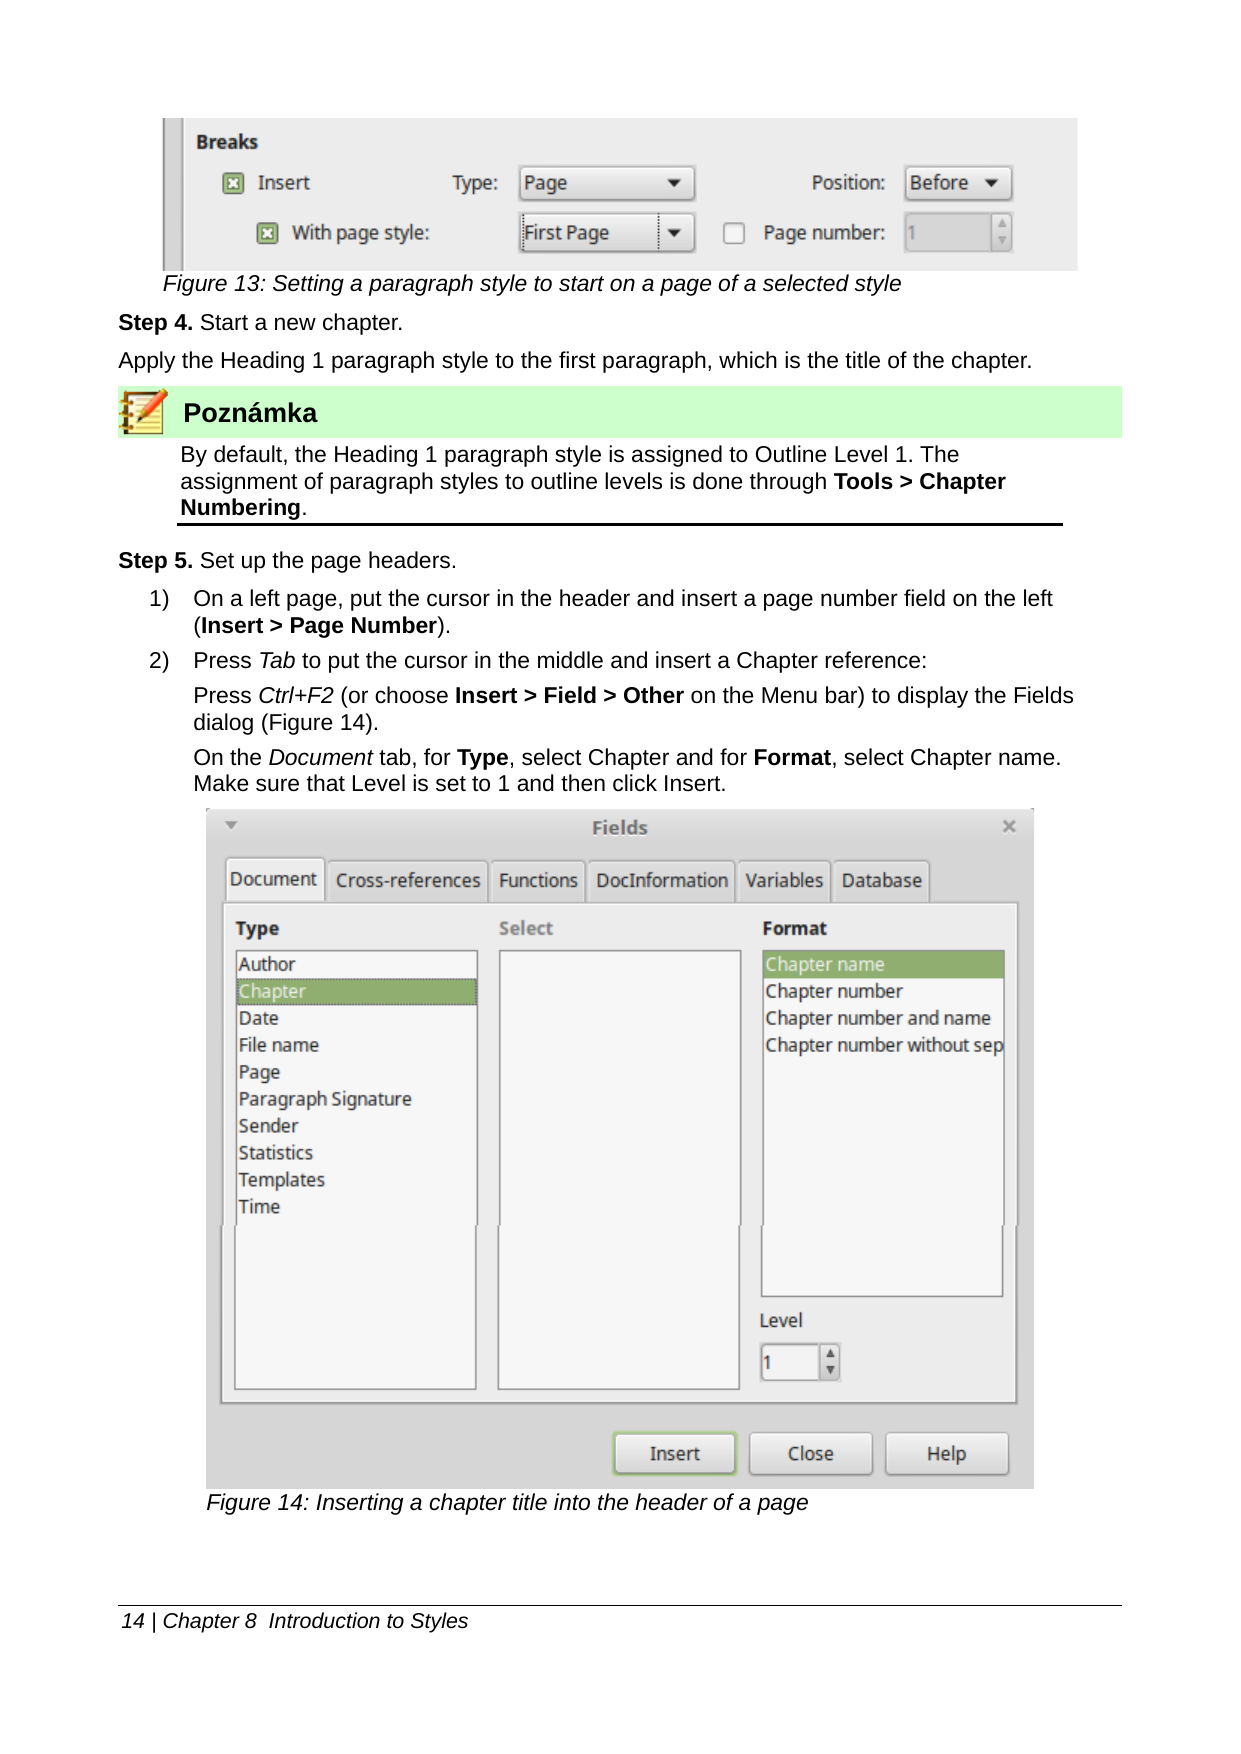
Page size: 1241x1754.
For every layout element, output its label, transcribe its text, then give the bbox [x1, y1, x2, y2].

subtitle Poznámka [118, 386, 1122, 438]
list Press Ctrl+F2 (or choose Insert > Field > Other on the Menu bar) to display the Fields dialog (Figure 14). [169, 682, 1122, 735]
picture [206, 808, 1035, 1489]
text Step 5. Set up the page headers. [118, 547, 1122, 573]
text By default, the Heading 1 paragraph style is assigned to Outline Level 1. The assignment of paragraph styles to outline levels is done through Tools > Chapter Numbering. [177, 438, 1063, 523]
list On a left page, put the cursor in the header and insert a page number field on the left (Insert > Page Number). [169, 585, 1122, 638]
list On the Document tab, for Type, select Chapter and for Format, select Chapter name. Make sure that Level is set to 1 and then click Insert. [169, 744, 1122, 796]
picture [119, 387, 170, 438]
text Figure 14: Inserting a chapter title into the header of a page [206, 1489, 1034, 1515]
text Figure 13: Setting a paragraph style to start on a page of a selected style [163, 271, 1078, 297]
text Apply the Heading 1 paragraph style to the first paragraph, which is the title of the chapter. [118, 347, 1122, 374]
list Press Tab to put the cursor in the middle and insert a Chapter reference: [169, 647, 1122, 673]
text Step 4. Start a new chapter. [118, 309, 1122, 335]
picture [162, 118, 1078, 271]
